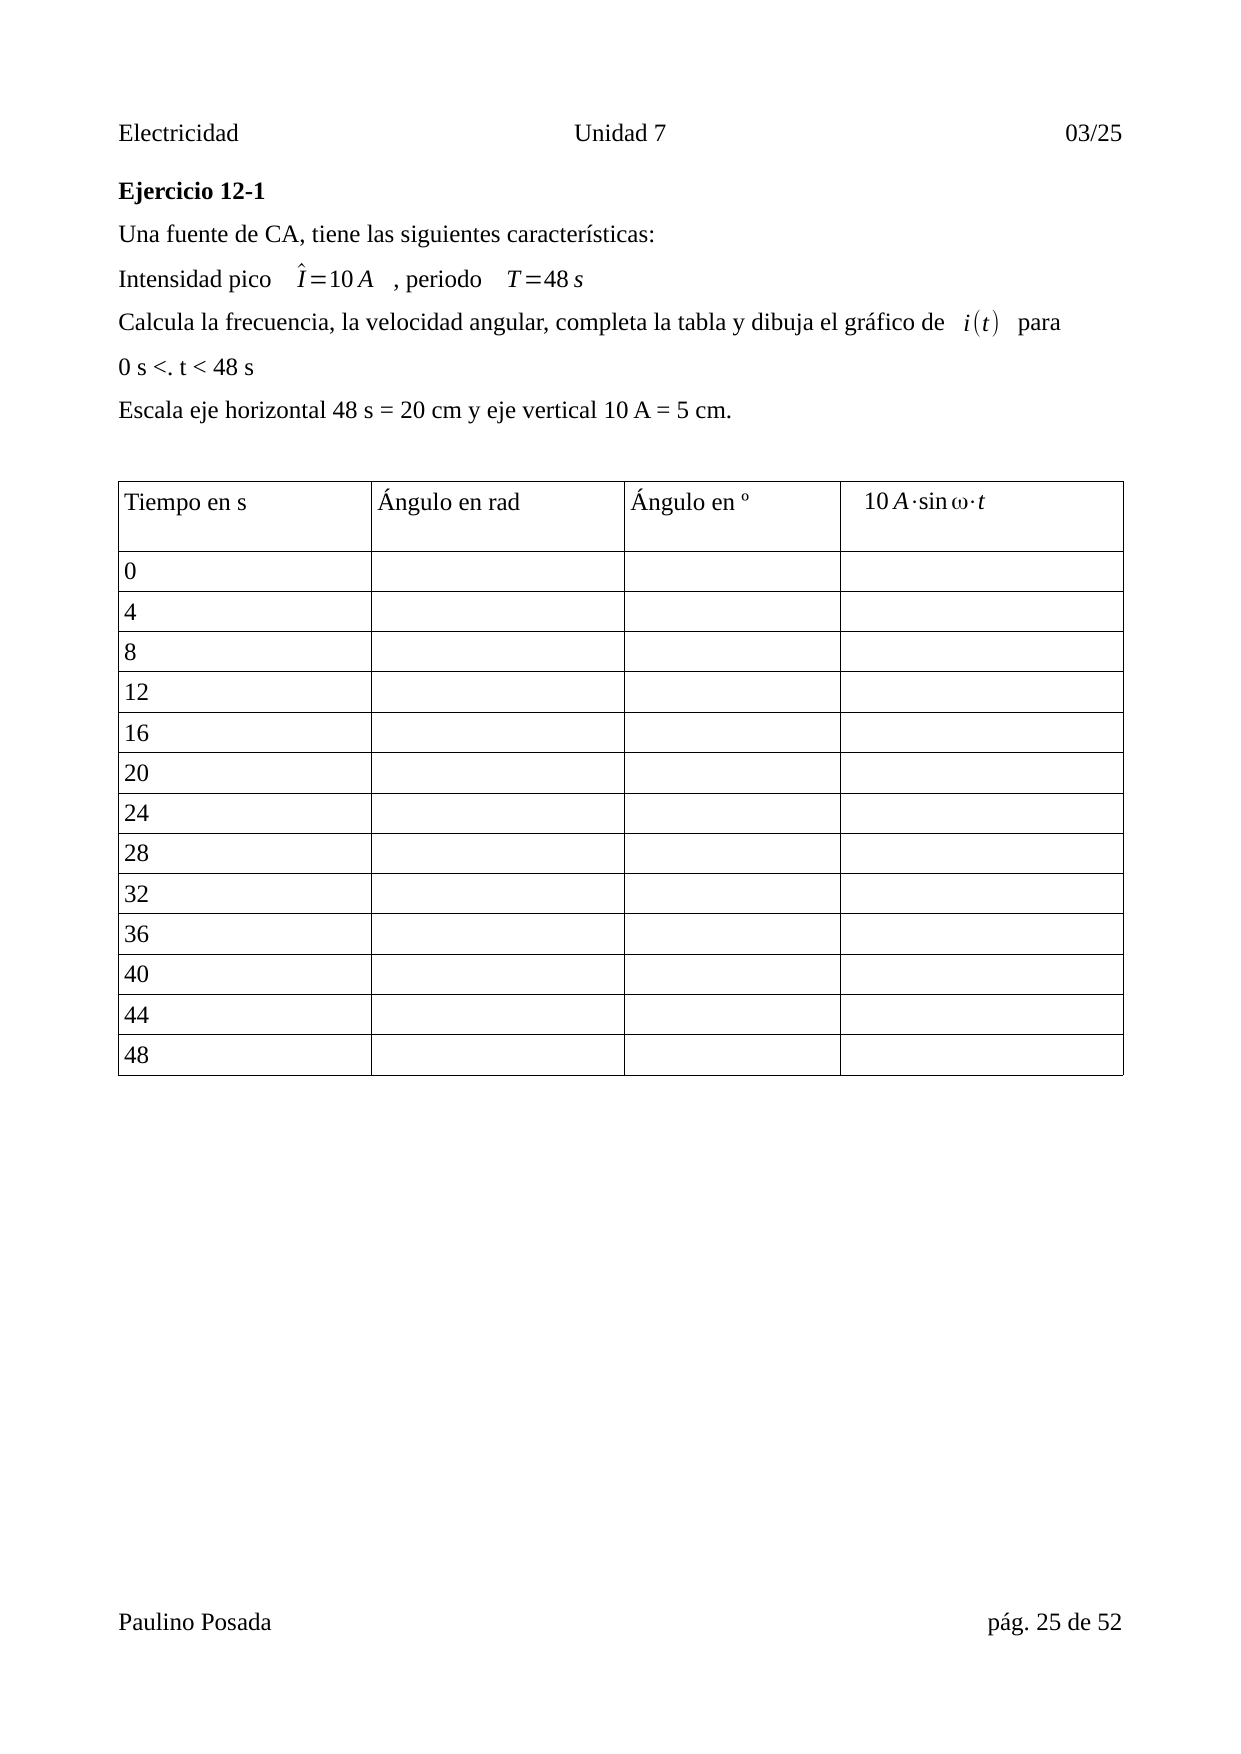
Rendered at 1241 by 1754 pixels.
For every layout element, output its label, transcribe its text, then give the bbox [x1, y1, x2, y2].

table_cell [625, 914, 840, 954]
text Intensidad pico , periodo [118, 263, 1122, 293]
table_cell [625, 874, 840, 913]
table_cell [372, 552, 624, 591]
table_cell [372, 1035, 624, 1074]
text Una fuente de CA, tiene las siguientes características: [118, 219, 1122, 248]
table_cell [372, 955, 624, 994]
table_cell [372, 914, 624, 954]
table_cell [841, 552, 1123, 591]
table_cell 12 [119, 672, 371, 712]
table_cell [625, 592, 840, 631]
table_cell [372, 672, 624, 712]
table_cell [841, 834, 1123, 873]
table_cell 24 [119, 794, 371, 833]
table_cell 4 [119, 592, 371, 631]
table_cell 8 [119, 632, 371, 671]
table_cell [841, 914, 1123, 954]
table_header Ángulo en rad [372, 482, 624, 551]
table_cell [372, 834, 624, 873]
table_header [841, 482, 1123, 551]
table_cell [625, 834, 840, 873]
table_cell [372, 753, 624, 792]
table_cell [625, 672, 840, 712]
table_cell 16 [119, 713, 371, 752]
table_cell [841, 955, 1123, 994]
table_cell 20 [119, 753, 371, 792]
table_cell [625, 794, 840, 833]
table_cell [372, 794, 624, 833]
table_cell [625, 552, 840, 591]
table_cell [372, 874, 624, 913]
text Ejercicio 12-1 [118, 176, 1122, 205]
table_cell [625, 995, 840, 1034]
table_cell [372, 995, 624, 1034]
table_cell [625, 955, 840, 994]
table_cell 40 [119, 955, 371, 994]
text Escala eje horizontal 48 s = 20 cm y eje vertical 10 A = 5 cm. [118, 395, 1122, 424]
text 0 s <. t < 48 s [118, 352, 1122, 381]
table_cell [841, 713, 1123, 752]
table_cell 44 [119, 995, 371, 1034]
table_cell [841, 753, 1123, 792]
table_cell [625, 1035, 840, 1074]
table_header Ángulo en º [625, 482, 840, 551]
table_cell 36 [119, 914, 371, 954]
table_cell [372, 592, 624, 631]
table_cell [372, 713, 624, 752]
table_cell [841, 672, 1123, 712]
table_cell [841, 794, 1123, 833]
table_cell [841, 874, 1123, 913]
text Calcula la frecuencia, la velocidad angular, completa la tabla y dibuja el gráfico depara [118, 307, 1122, 338]
table_cell [625, 753, 840, 792]
table_cell [625, 632, 840, 671]
table_header Tiempo en s [119, 482, 371, 551]
table_cell [841, 632, 1123, 671]
table_cell 32 [119, 874, 371, 913]
table_cell 0 [119, 552, 371, 591]
table_cell 48 [119, 1035, 371, 1074]
table_cell [841, 592, 1123, 631]
table_cell [372, 632, 624, 671]
table_cell [625, 713, 840, 752]
table_cell 28 [119, 834, 371, 873]
table_cell [841, 1035, 1123, 1074]
table_cell [841, 995, 1123, 1034]
